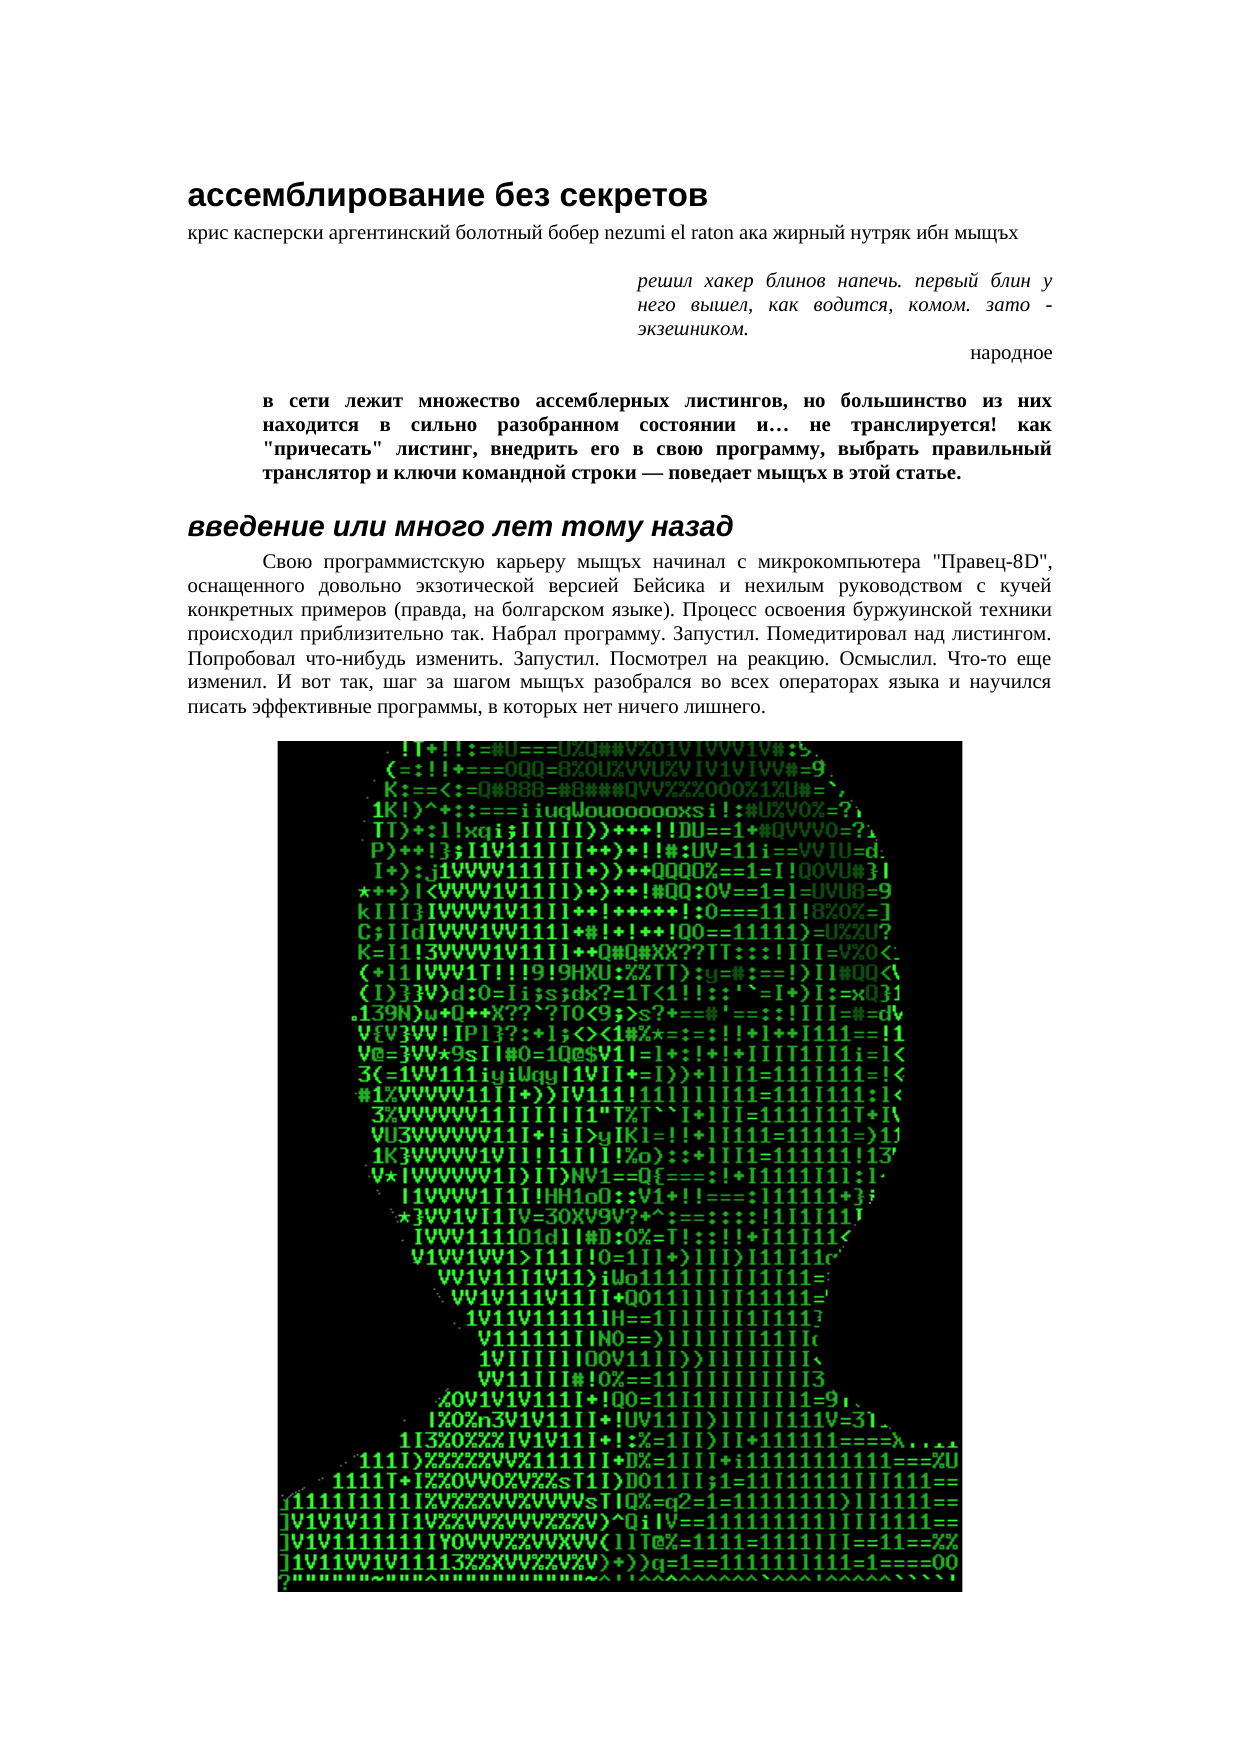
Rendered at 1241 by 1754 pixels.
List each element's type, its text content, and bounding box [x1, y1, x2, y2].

subtitle введение или много лет тому назад [187, 509, 1053, 543]
text в сети лежит множество ассемблерных листингов, но большинство из них находится в сильно разобранном состоянии и… не транслируется! как "причесать" листинг, внедрить его в свою программу, выбрать правильный транслятор и ключи командной строки — поведает мыщъх в этой статье. [262, 388, 1053, 484]
text решил хакер блинов напечь. первый блин у него вышел, как водится, комом. зато - экзешником. [637, 268, 1053, 340]
text крис касперски аргентинский болотный бобер nezumi el raton ака жирный нутряк ибн мыщъх [187, 220, 1053, 244]
text народное [637, 340, 1053, 364]
subtitle ассемблирование без секретов [187, 175, 1053, 213]
text Свою программистскую карьеру мыщъх начинал с микрокомпьютера "Правец-8D", оснащенного довольно экзотической версией Бейсика и нехилым руководством с кучей конкретных примеров (правда, на болгарском языке). Процесс освоения буржуинской техники происходил приблизительно так. Набрал программу. Запустил. Помедитировал над листингом. Попробовал что-нибудь изменить. Запустил. Посмотрел на реакцию. Осмыслил. Что-то еще изменил. И вот так, шаг за шагом мыщъх разобрался во всех операторах языка и научился писать эффективные программы, в которых нет ничего лишнего. [187, 549, 1053, 718]
picture [277, 741, 963, 1592]
